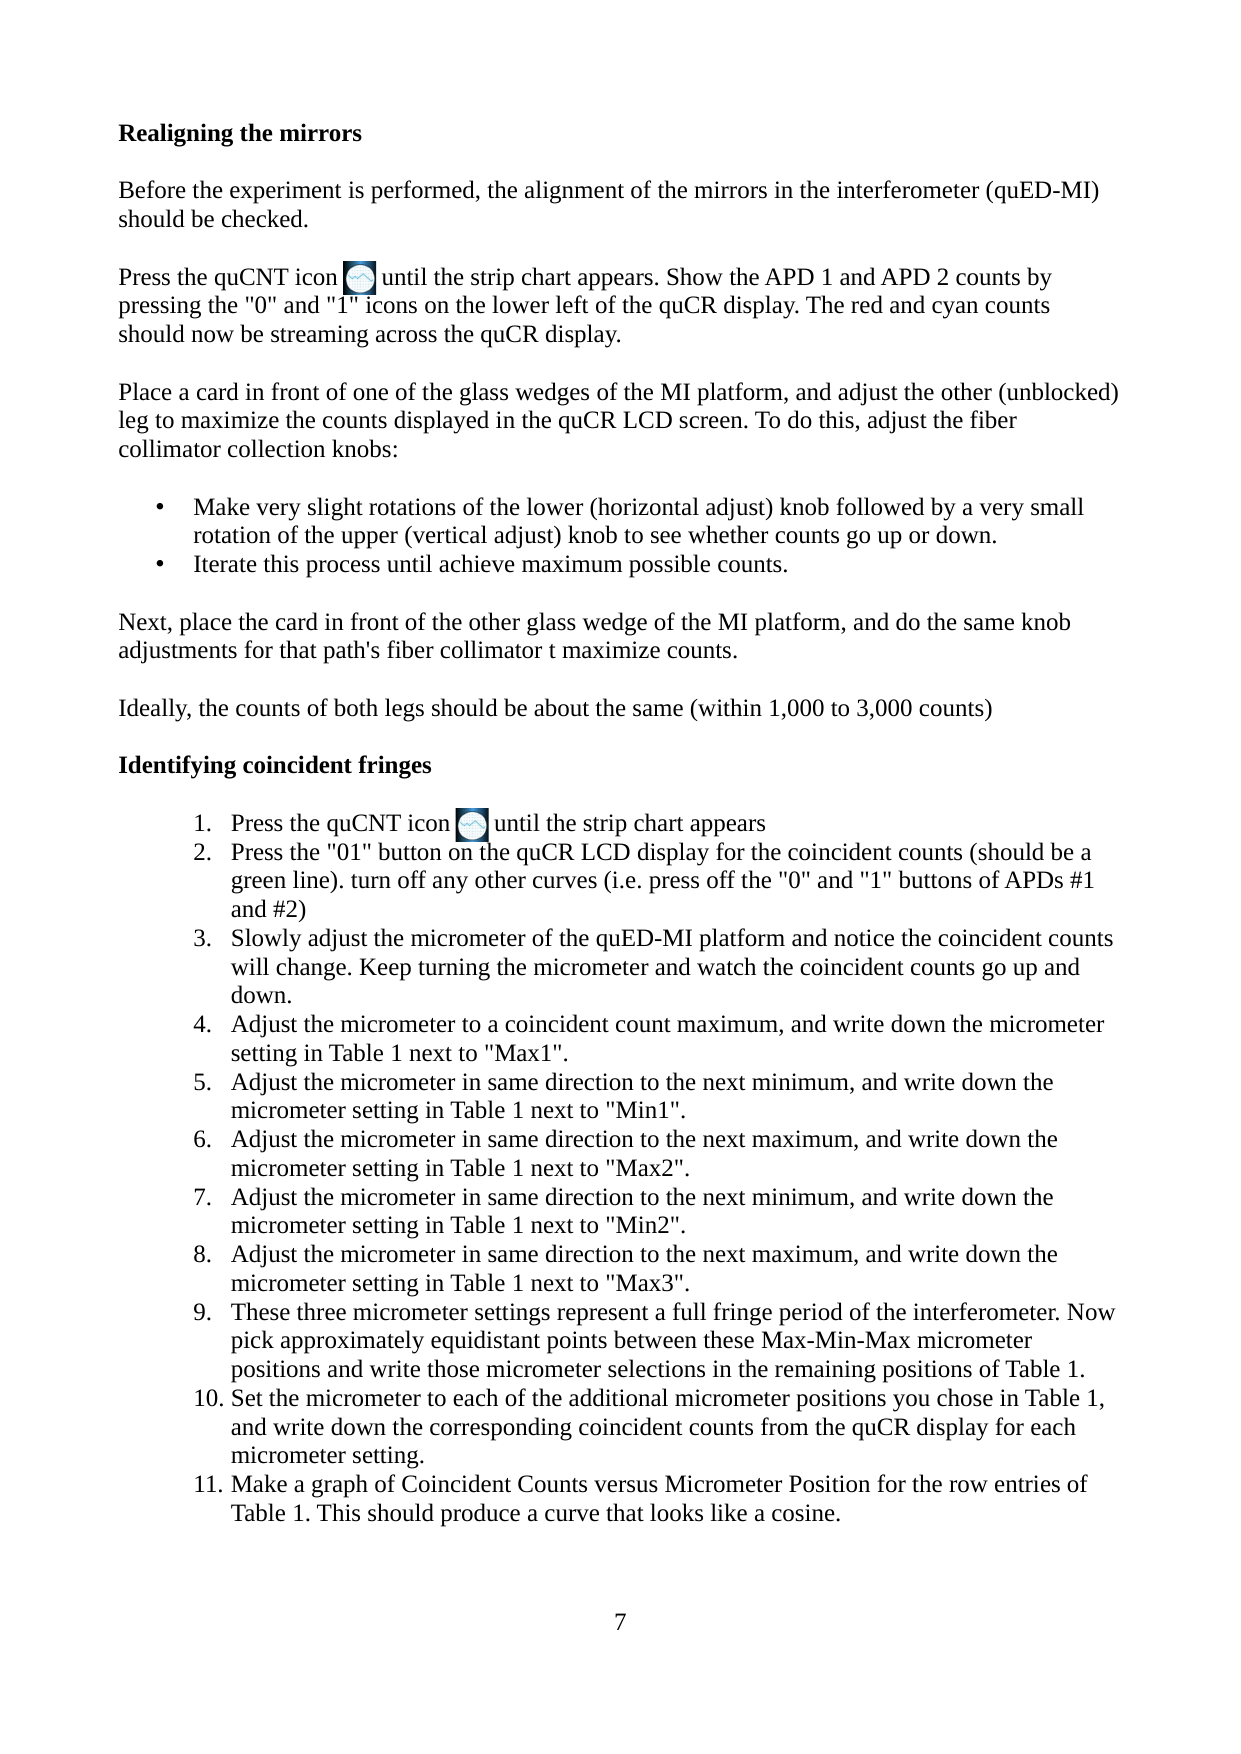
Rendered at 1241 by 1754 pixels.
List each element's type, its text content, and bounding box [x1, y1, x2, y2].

text Place a card in front of one of the glass wedges of the MI platform, and adjust the other (unblocked) leg to maximize the counts displayed in the quCR LCD screen. To do this, adjust the fiber collimator collection knobs: [118, 377, 1122, 463]
list Make very slight rotations of the lower (horizontal adjust) knob followed by a very small rotation of the upper (vertical adjust) knob to see whether counts go up or down. [156, 492, 1122, 549]
list Adjust the micrometer in same direction to the next minimum, and write down the micrometer setting in Table 1 next to "Min2". [193, 1182, 1122, 1239]
picture [343, 261, 377, 295]
list until the strip chart appears [489, 808, 1122, 837]
list Press the quCNT icon [193, 808, 455, 837]
picture [455, 808, 489, 842]
list Make a graph of Coincident Counts versus Micrometer Position for the row entries of Table 1. This should produce a curve that looks like a cosine. [193, 1469, 1122, 1527]
text Before the experiment is performed, the alignment of the mirrors in the interferometer (quED-MI) should be checked. [118, 176, 1122, 233]
list Slowly adjust the micrometer of the quED-MI platform and notice the coincident counts will change. Keep turning the micrometer and watch the coincident counts go up and down. [193, 923, 1122, 1009]
text Identifying coincident fringes [118, 751, 1122, 779]
list Adjust the micrometer to a coincident count maximum, and write down the micrometer setting in Table 1 next to "Max1". [193, 1009, 1122, 1067]
text Ideally, the counts of both legs should be about the same (within 1,000 to 3,000 counts) [118, 693, 1122, 722]
list Adjust the micrometer in same direction to the next minimum, and write down the micrometer setting in Table 1 next to "Min1". [193, 1067, 1122, 1124]
text Realigning the mirrors [118, 118, 1122, 147]
text Next, place the card in front of the other glass wedge of the MI platform, and do the same knob adjustments for that path's fiber collimator t maximize counts. [118, 607, 1122, 664]
text Press the quCNT icon until the strip chart appears. Show the APD 1 and APD 2 counts by pressing the "0" and "1" icons on the lower left of the quCR display. The red and cyan counts should now be streaming across the quCR display. [118, 262, 1122, 348]
list Adjust the micrometer in same direction to the next maximum, and write down the micrometer setting in Table 1 next to "Max2". [193, 1124, 1122, 1182]
list Iterate this process until achieve maximum possible counts. [156, 549, 1122, 578]
list These three micrometer settings represent a full fringe period of the interferometer. Now pick approximately equidistant points between these Max-Min-Max micrometer positions and write those micrometer selections in the remaining positions of Table 1. [193, 1297, 1122, 1383]
list Press the "01" button on the quCR LCD display for the coincident counts (should be a green line). turn off any other curves (i.e. press off the "0" and "1" buttons of APDs #1 and #2) [193, 837, 1122, 923]
list Set the micrometer to each of the additional micrometer positions you chose in Table 1, and write down the corresponding coincident counts from the quCR display for each micrometer setting. [193, 1383, 1122, 1469]
list Adjust the micrometer in same direction to the next maximum, and write down the micrometer setting in Table 1 next to "Max3". [193, 1239, 1122, 1297]
